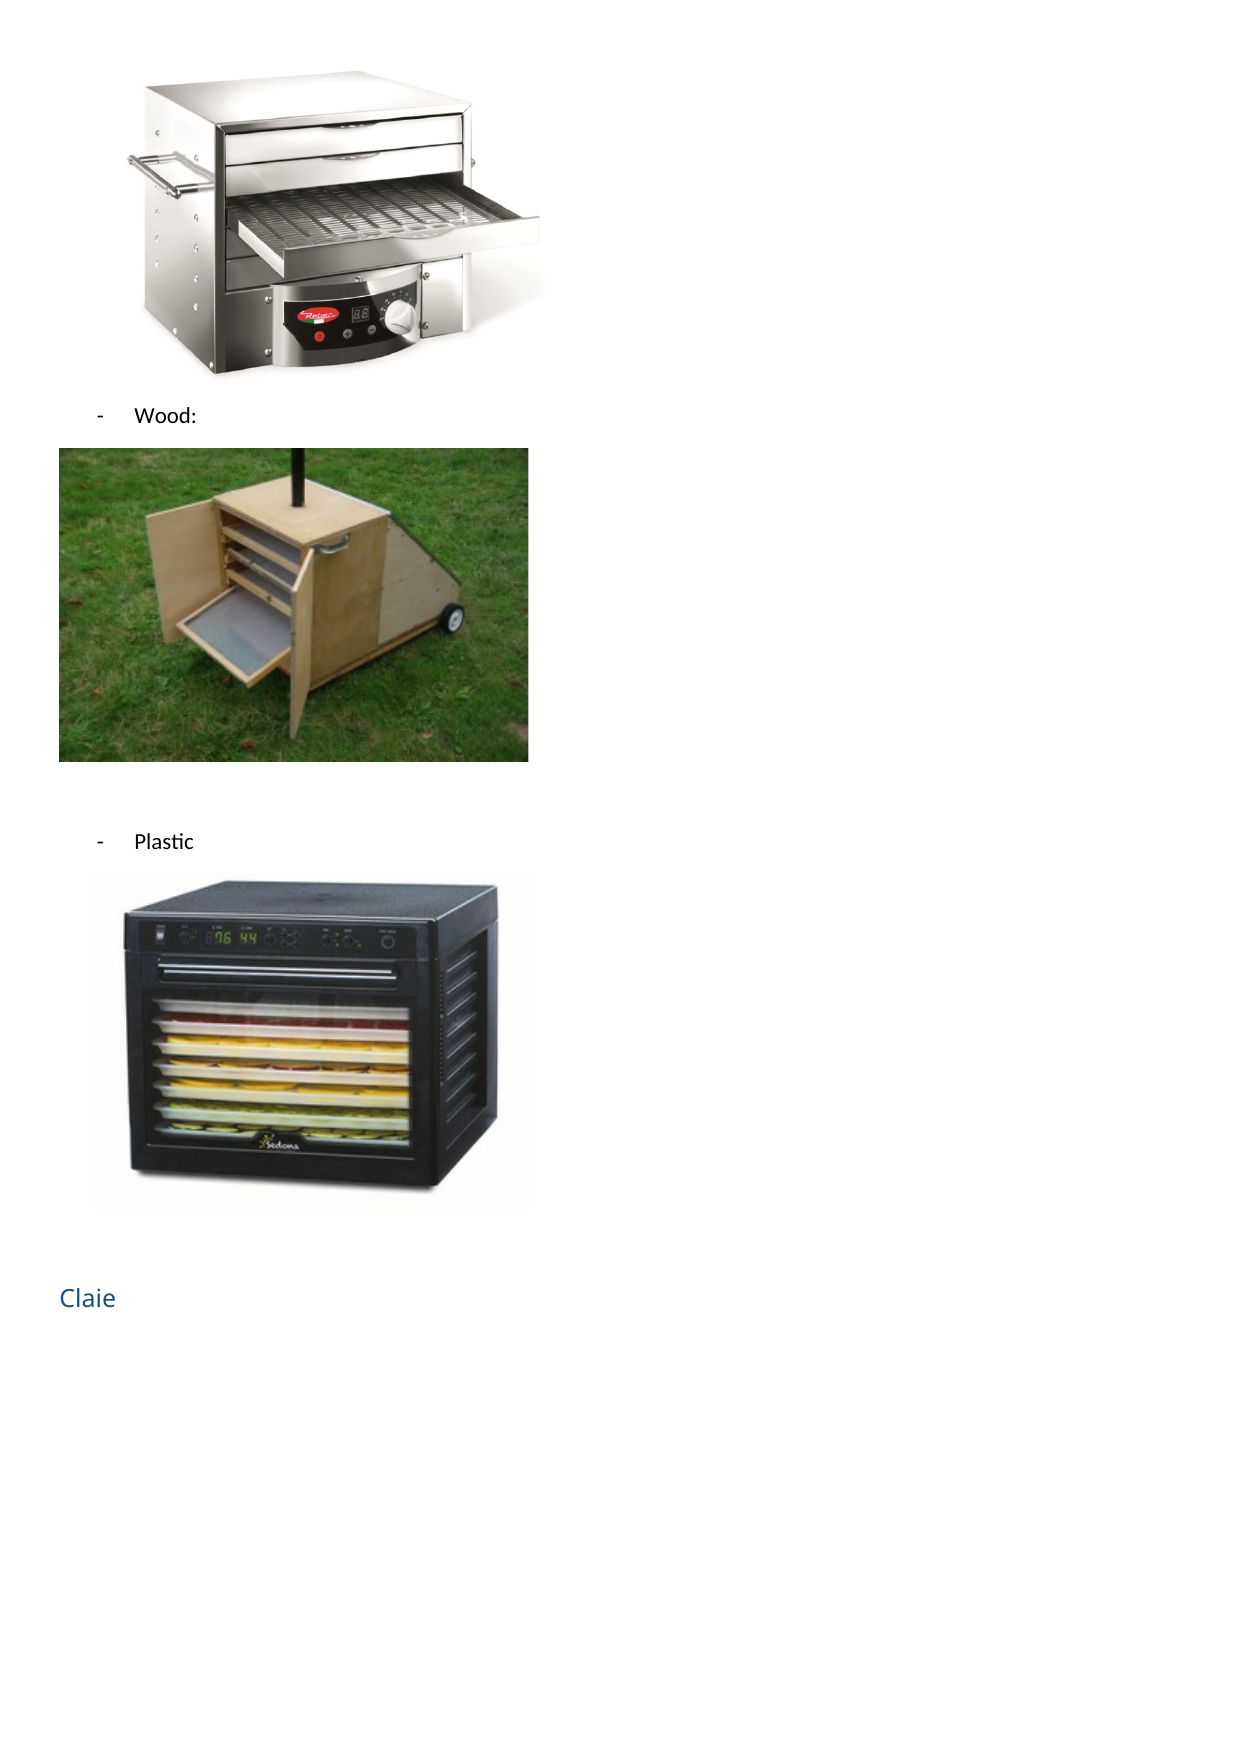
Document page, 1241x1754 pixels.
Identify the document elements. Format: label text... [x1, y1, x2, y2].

list Wood: [97, 401, 1181, 429]
subtitle Claie [59, 1281, 1181, 1315]
list Plastic [97, 827, 1181, 855]
